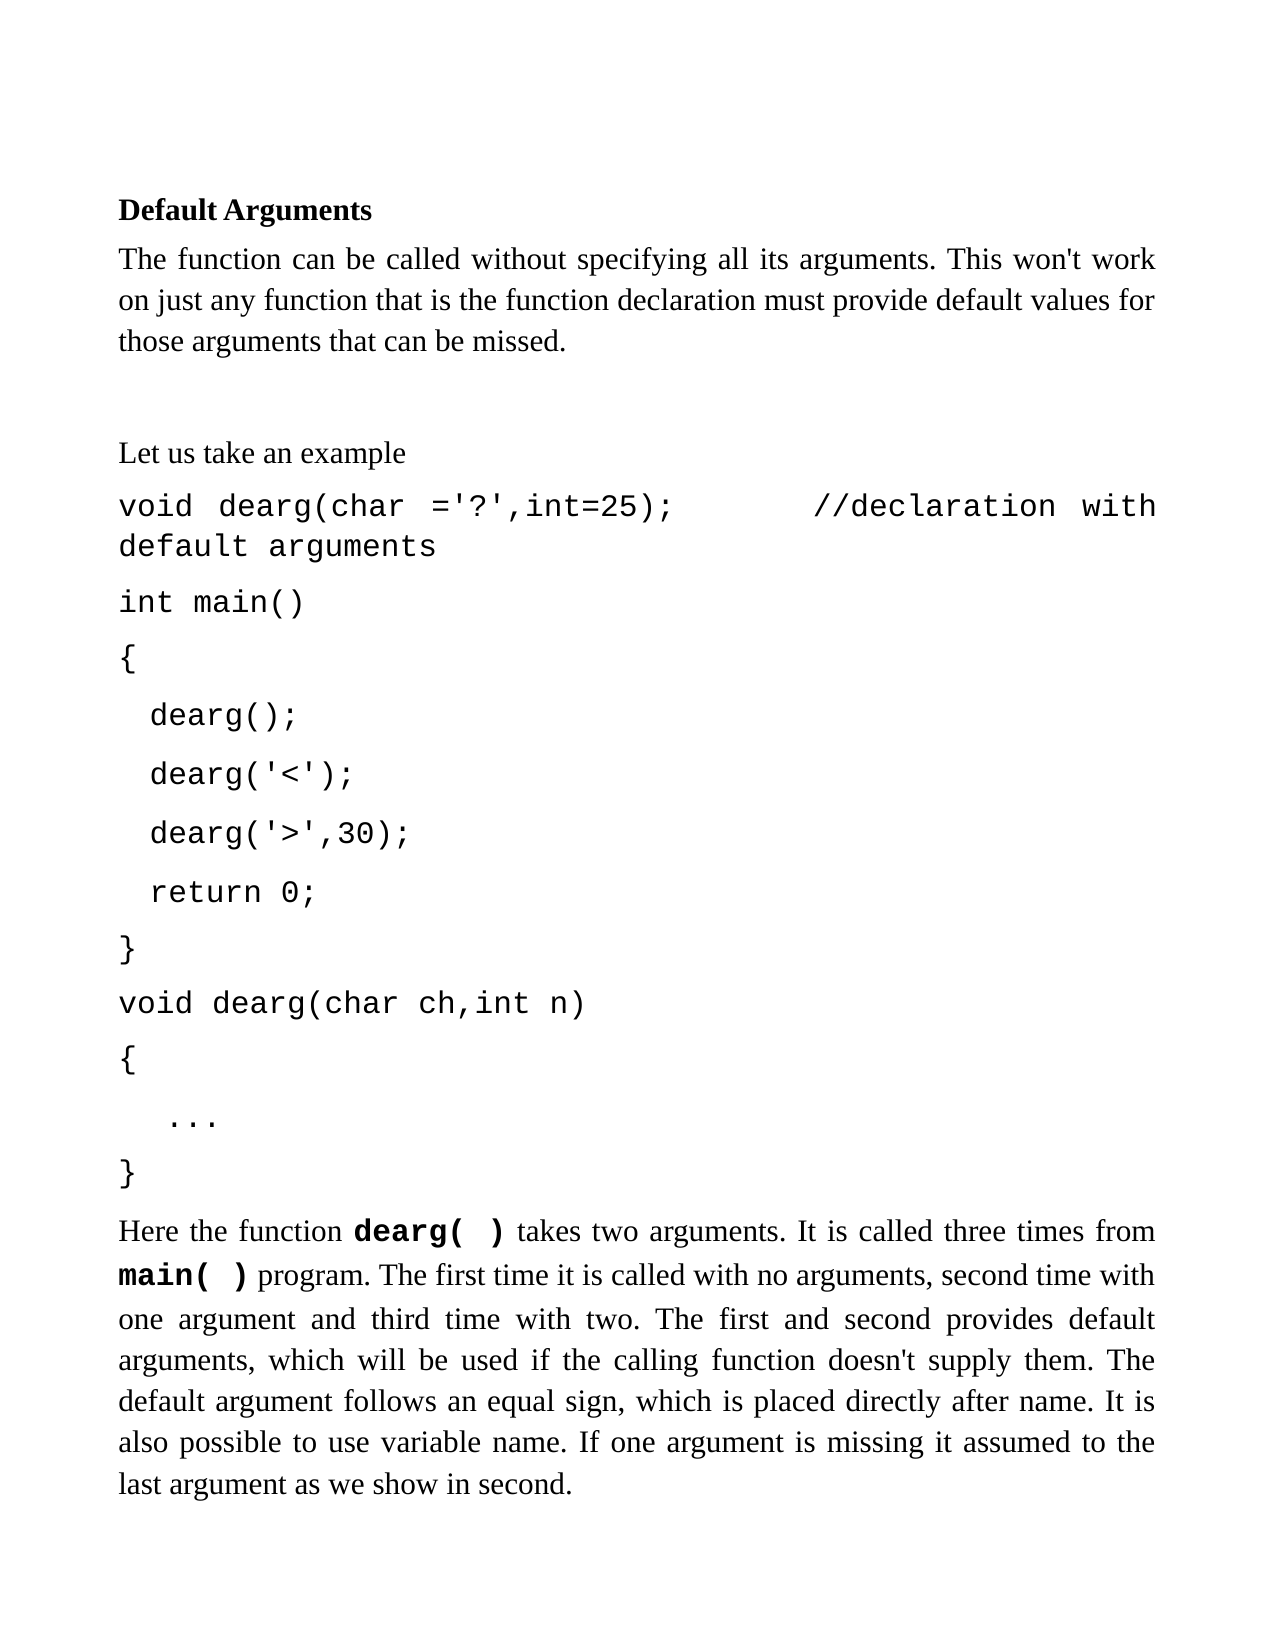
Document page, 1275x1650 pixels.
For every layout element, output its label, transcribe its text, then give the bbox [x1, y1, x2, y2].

text } [118, 1157, 1157, 1192]
text return 0; [118, 873, 1157, 912]
text { [118, 1043, 1157, 1078]
text dearg('<'); [118, 756, 1157, 794]
text dearg(); [118, 697, 1157, 735]
text { [118, 641, 1157, 677]
text void dearg(char ='?',int=25); //declaration with default arguments [118, 490, 1157, 566]
text void dearg(char ch,int n) [118, 987, 1157, 1023]
text Let us take an example [118, 434, 1157, 470]
text The function can be called without specifying all its arguments. This won't work on just any function that is the function declaration must provide default values for those arguments that can be missed. [118, 240, 1157, 358]
text dearg('>',30); [118, 814, 1157, 853]
text int main() [118, 586, 1157, 621]
text ... [118, 1098, 1157, 1137]
text } [118, 932, 1157, 967]
subtitle Default Arguments [118, 192, 1157, 227]
text Here the function dearg( ) takes two arguments. It is called three times from main( ) program. The first time it is called with no arguments, second time with one argument and third time with two. The first and second provides default arguments, which will be used if the calling function doesn't supply them. The default argument follows an equal sign, which is placed directly after name. It is also possible to use variable name. If one argument is missing it assumed to the last argument as we show in second. [118, 1212, 1157, 1501]
